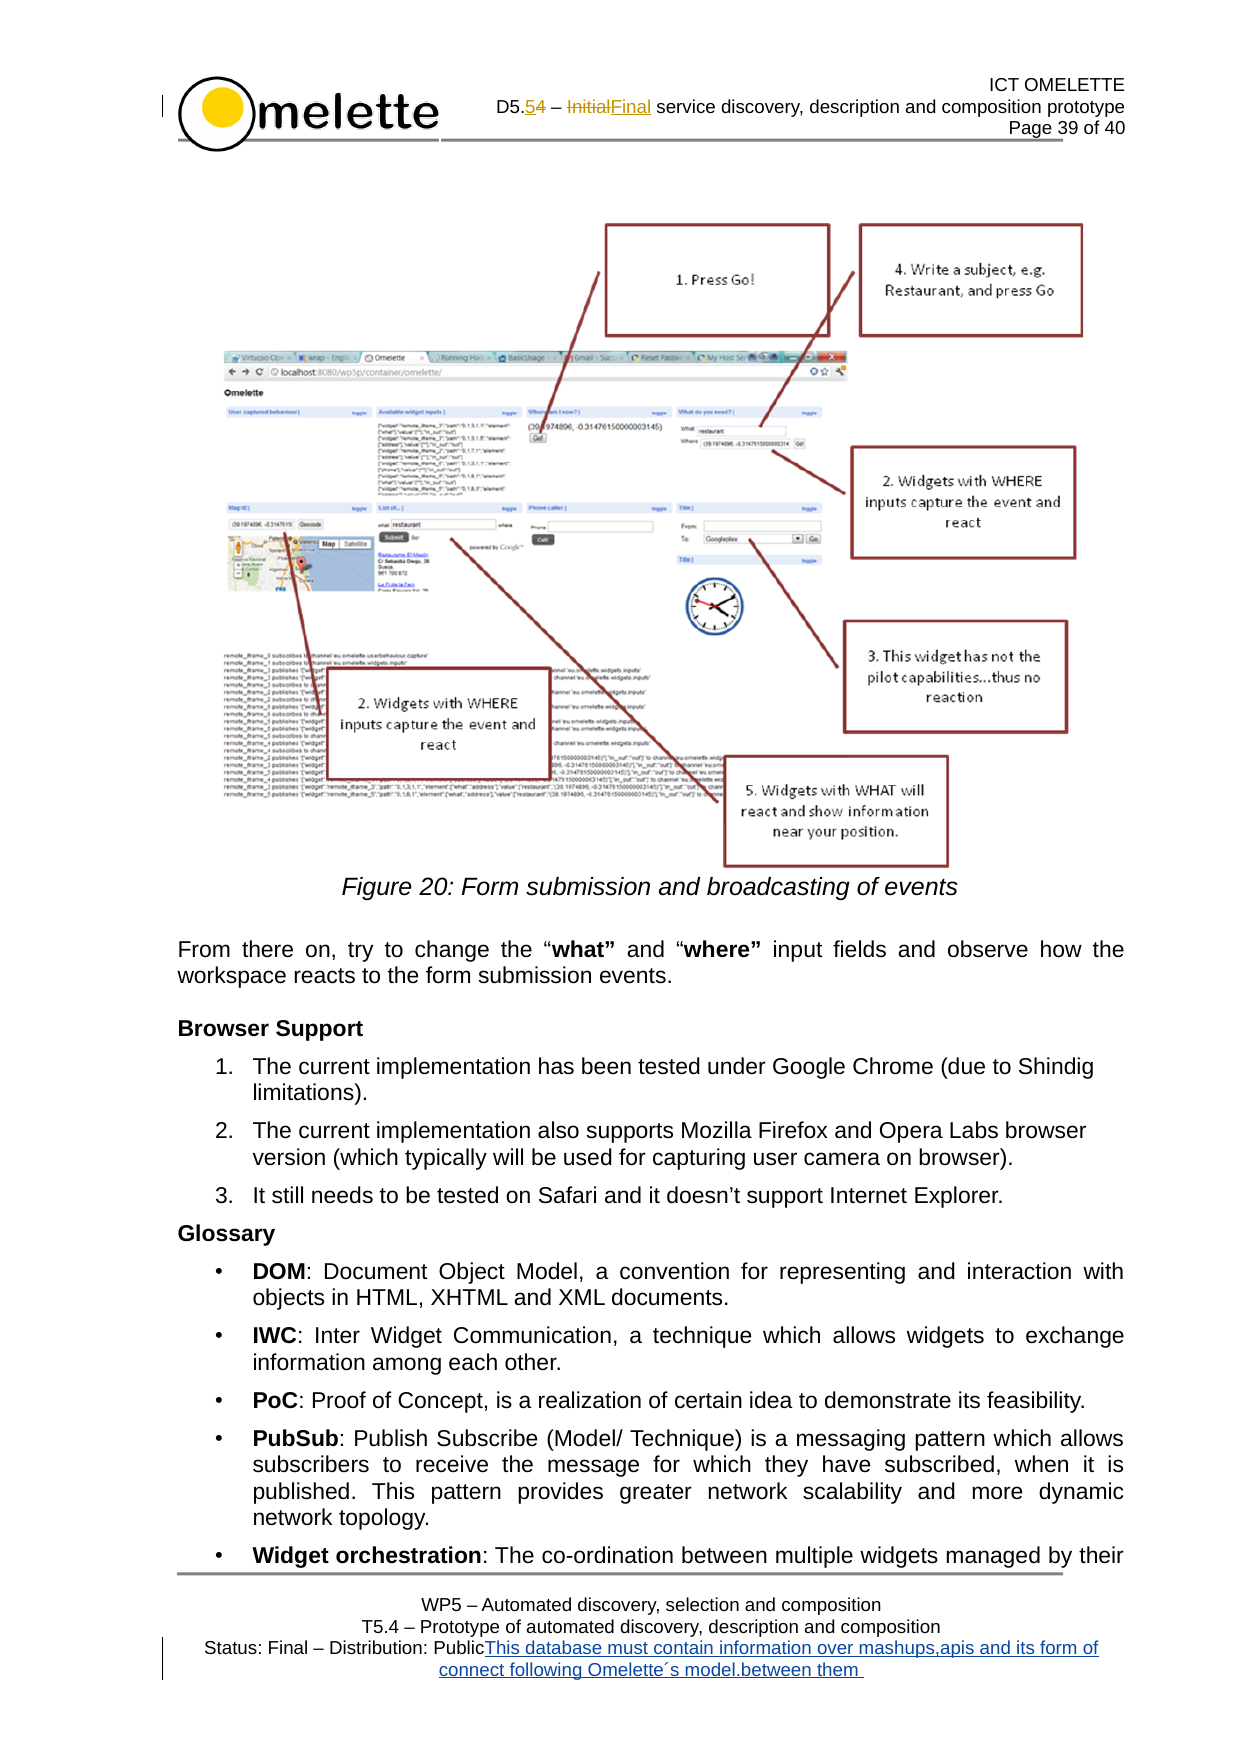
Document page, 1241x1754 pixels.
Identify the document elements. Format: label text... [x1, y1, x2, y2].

list Widget orchestration: The co-ordination between multiple widgets managed by their [215, 1542, 1125, 1569]
list IWC: Inter Widget Communication, a technique which allows widgets to exchange information among each other. [215, 1322, 1125, 1375]
list PubSub: Publish Subscribe (Model/ Technique) is a messaging pattern which allows subscribers to receive the message for which they have subscribed, when it is published. This pattern provides greater network scalability and more dynamic network topology. [215, 1425, 1125, 1531]
list The current implementation has been tested under Google Chrome (due to Shindig limitations). [215, 1053, 1125, 1106]
picture [219, 220, 1084, 872]
list PoC: Proof of Concept, is a realization of certain idea to demonstrate its feasibility. [215, 1387, 1125, 1413]
list DOM: Document Object Model, a convention for representing and interaction with objects in HTML, XHTML and XML documents. [215, 1258, 1125, 1311]
text Figure 20: Form submission and broadcasting of events [219, 872, 1083, 900]
list It still needs to be tested on Safari and it doesn’t support Internet Explorer. [215, 1182, 1125, 1208]
text Browser Support [177, 1015, 1125, 1041]
text Glossary [177, 1220, 1125, 1246]
text From there on, try to change the “what” and “where” input fields and observe how the workspace reacts to the form submission events. [177, 936, 1125, 988]
picture [178, 76, 439, 152]
list The current implementation also supports Mozilla Firefox and Opera Labs browser version (which typically will be used for capturing user camera on browser). [215, 1117, 1125, 1170]
